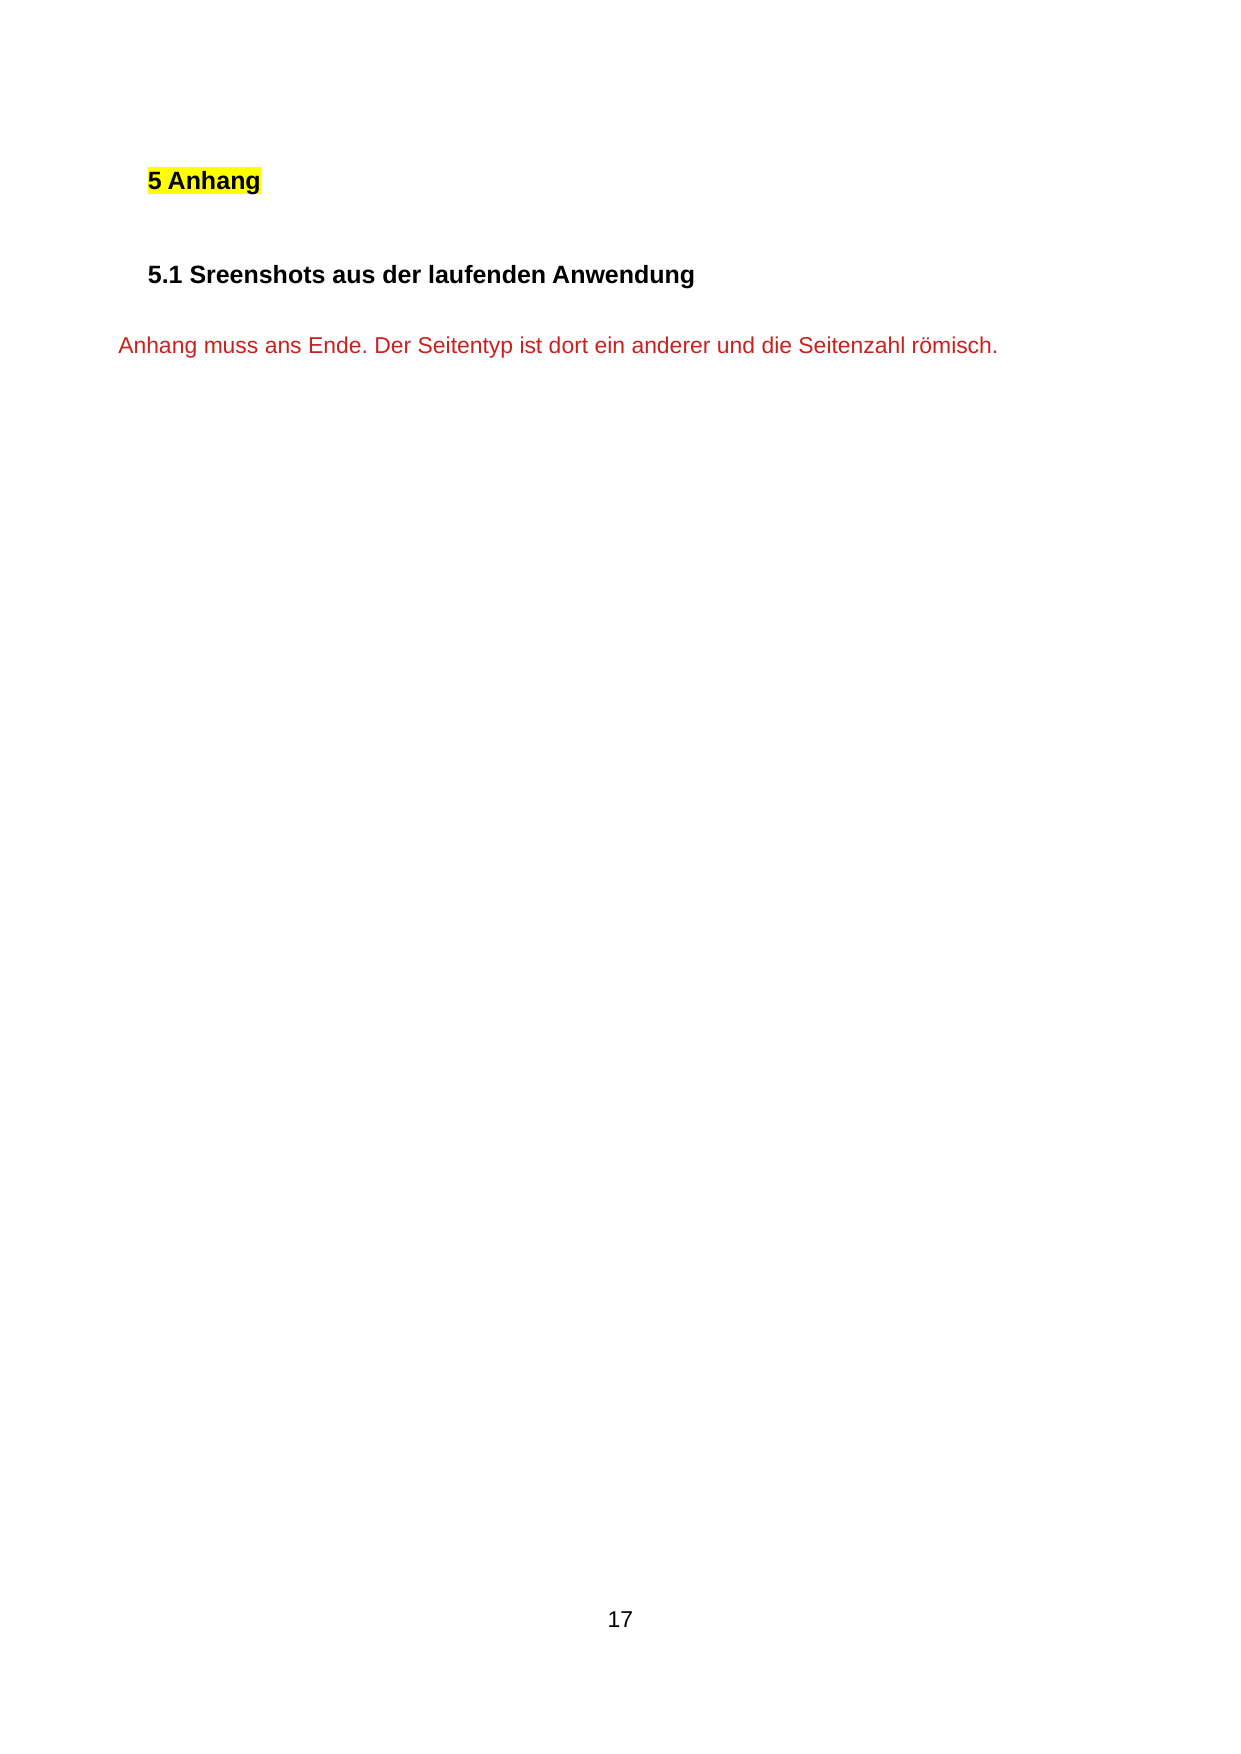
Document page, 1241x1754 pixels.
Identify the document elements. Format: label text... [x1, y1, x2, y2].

text Anhang muss ans Ende. Der Seitentyp ist dort ein anderer und die Seitenzahl römisch. [118, 307, 1122, 359]
subtitle 5 Anhang [118, 167, 1122, 194]
subtitle 5.1 Sreenshots aus der laufenden Anwendung [118, 261, 1122, 289]
